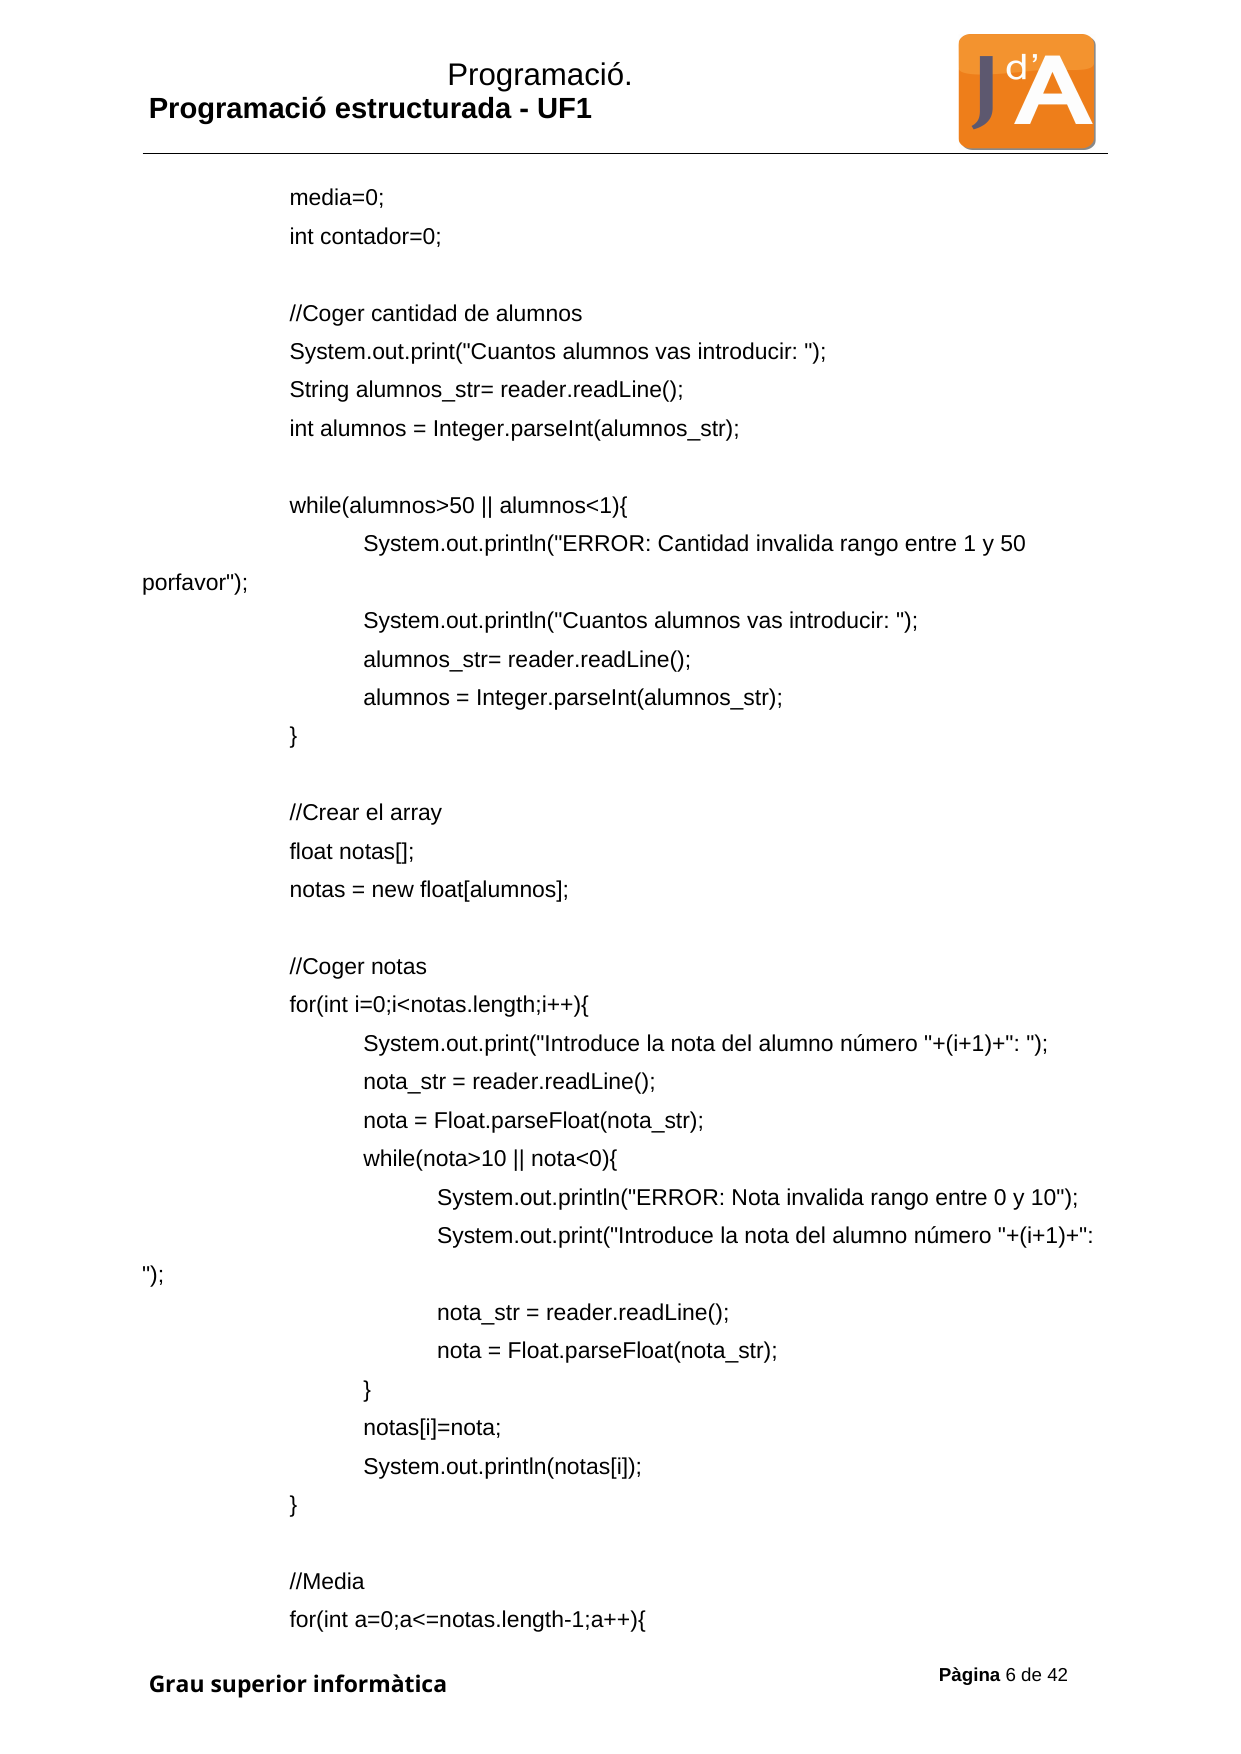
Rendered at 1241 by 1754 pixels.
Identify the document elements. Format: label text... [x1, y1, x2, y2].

text System.out.println(notas[i]); [142, 1453, 1107, 1479]
text //Coger notas [142, 954, 1107, 979]
text } [142, 723, 1107, 749]
text for(int i=0;i<notas.length;i++){ [142, 992, 1107, 1018]
text //Crear el array [142, 800, 1107, 826]
text //Coger cantidad de alumnos [142, 300, 1107, 326]
text alumnos = Integer.parseInt(alumnos_str); [142, 685, 1107, 710]
text nota = Float.parseFloat(nota_str); [142, 1338, 1107, 1364]
text System.out.print("Introduce la nota del alumno número "+(i+1)+": "); [142, 1223, 1107, 1287]
text //Media [142, 1569, 1107, 1594]
text float notas[]; [142, 838, 1107, 864]
text nota_str = reader.readLine(); [142, 1300, 1107, 1325]
text int alumnos = Integer.parseInt(alumnos_str); [142, 416, 1107, 441]
text System.out.print("Cuantos alumnos vas introducir: "); [142, 339, 1107, 364]
text notas = new float[alumnos]; [142, 877, 1107, 902]
text nota = Float.parseFloat(nota_str); [142, 1107, 1107, 1133]
text System.out.println("ERROR: Cantidad invalida rango entre 1 y 50 porfavor"); [142, 531, 1107, 595]
text alumnos_str= reader.readLine(); [142, 646, 1107, 672]
text } [142, 1492, 1107, 1517]
text System.out.print("Introduce la nota del alumno número "+(i+1)+": "); [142, 1031, 1107, 1056]
text } [142, 1377, 1107, 1402]
text while(nota>10 || nota<0){ [142, 1146, 1107, 1172]
text media=0; [142, 185, 1107, 211]
text String alumnos_str= reader.readLine(); [142, 377, 1107, 403]
text notas[i]=nota; [142, 1415, 1107, 1441]
text int contador=0; [142, 223, 1107, 249]
text nota_str = reader.readLine(); [142, 1069, 1107, 1095]
text for(int a=0;a<=notas.length-1;a++){ [142, 1607, 1107, 1633]
text System.out.println("Cuantos alumnos vas introducir: "); [142, 608, 1107, 633]
text while(alumnos>50 || alumnos<1){ [142, 492, 1107, 518]
text System.out.println("ERROR: Nota invalida rango entre 0 y 10"); [142, 1184, 1107, 1210]
picture [958, 34, 1096, 150]
